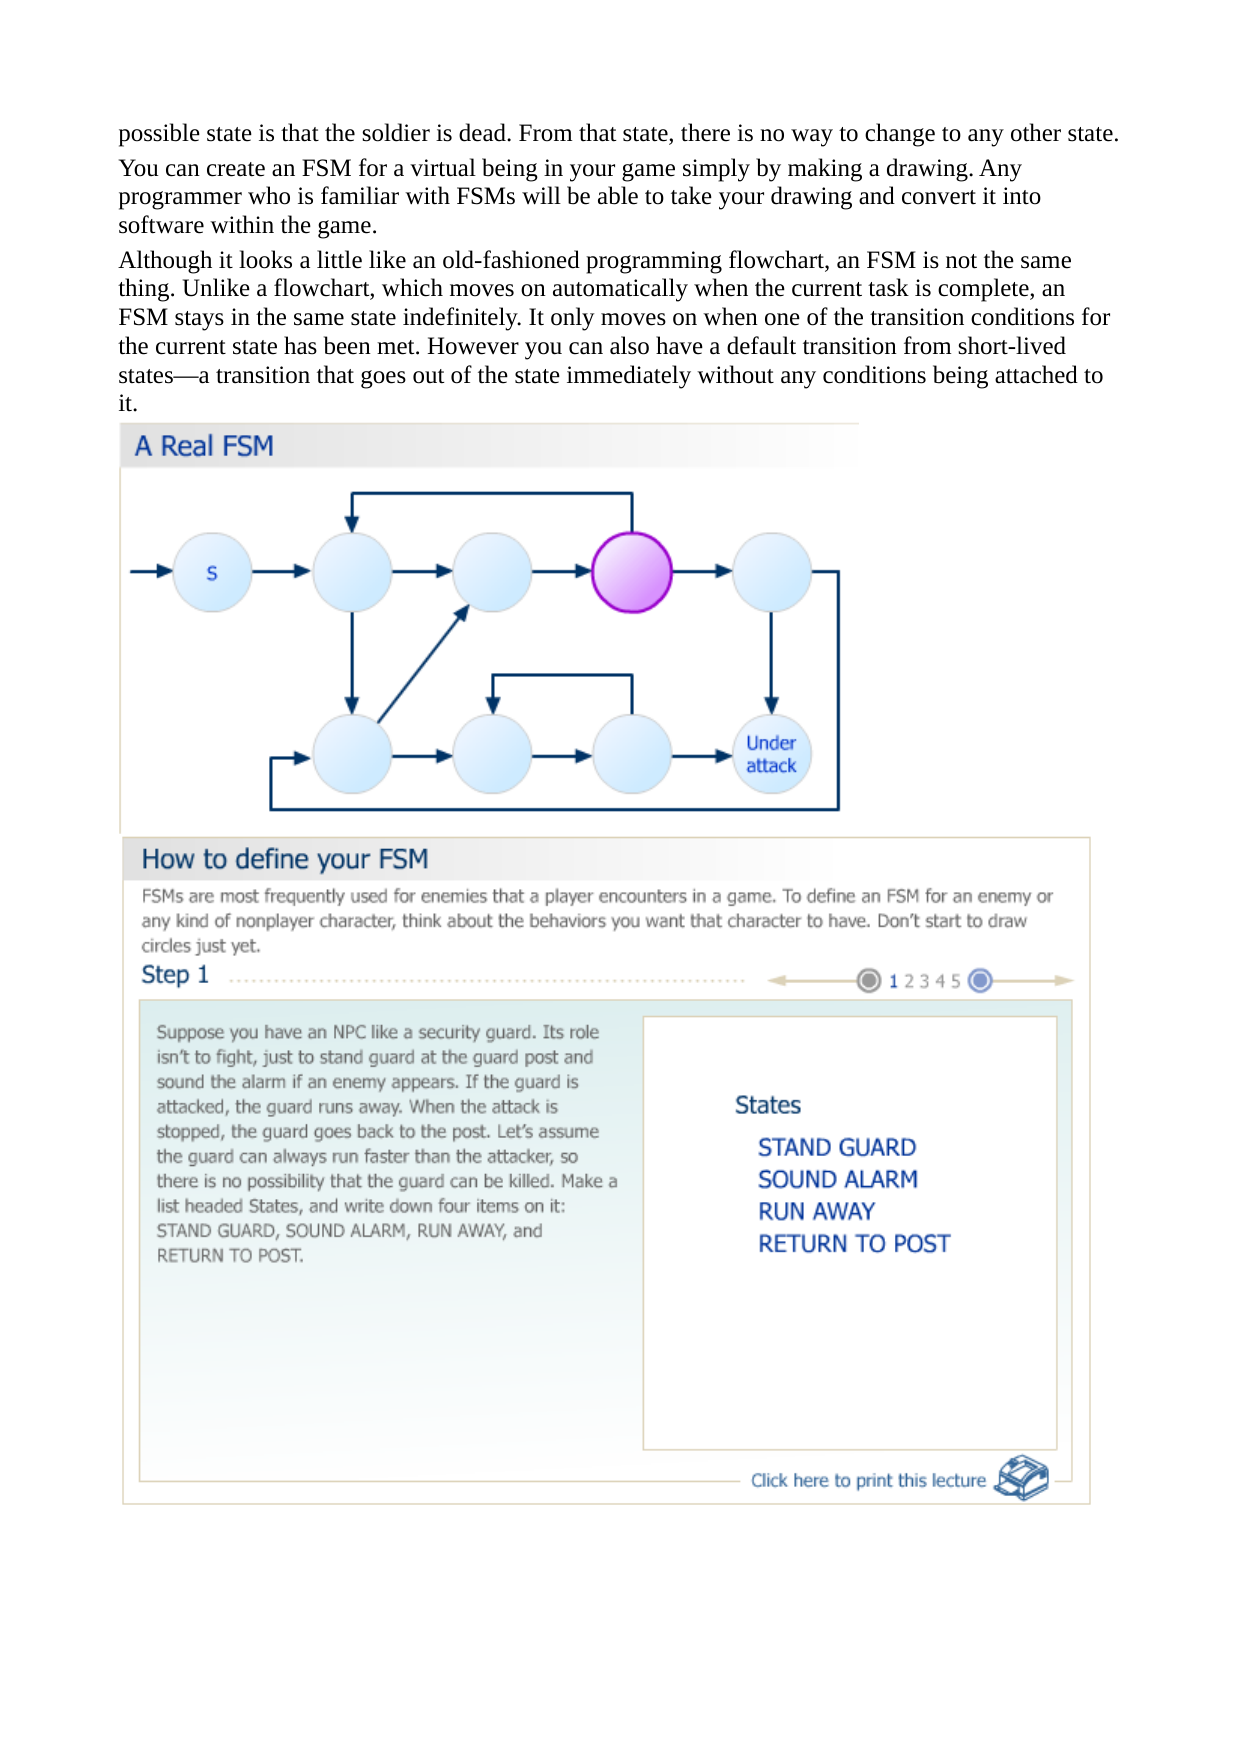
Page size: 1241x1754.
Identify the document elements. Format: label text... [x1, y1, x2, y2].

text You can create an FSM for a virtual being in your game simply by making a drawing. Any programmer who is familiar with FSMs will be able to take your drawing and convert it into software within the game. [118, 153, 1122, 239]
text possible state is that the soldier is dead. From that state, there is no way to change to any other state. [118, 118, 1122, 147]
picture [118, 420, 1094, 1508]
text Although it looks a little like an old-fashioned programming flowchart, an FSM is not the same thing. Unlike a flowchart, which moves on automatically when the current task is complete, an FSM stays in the same state indefinitely. It only moves on when one of the transition conditions for the current state has been met. However you can also have a default transition from short-lived states—a transition that goes out of the state immediately without any conditions being attached to it. [118, 245, 1122, 417]
